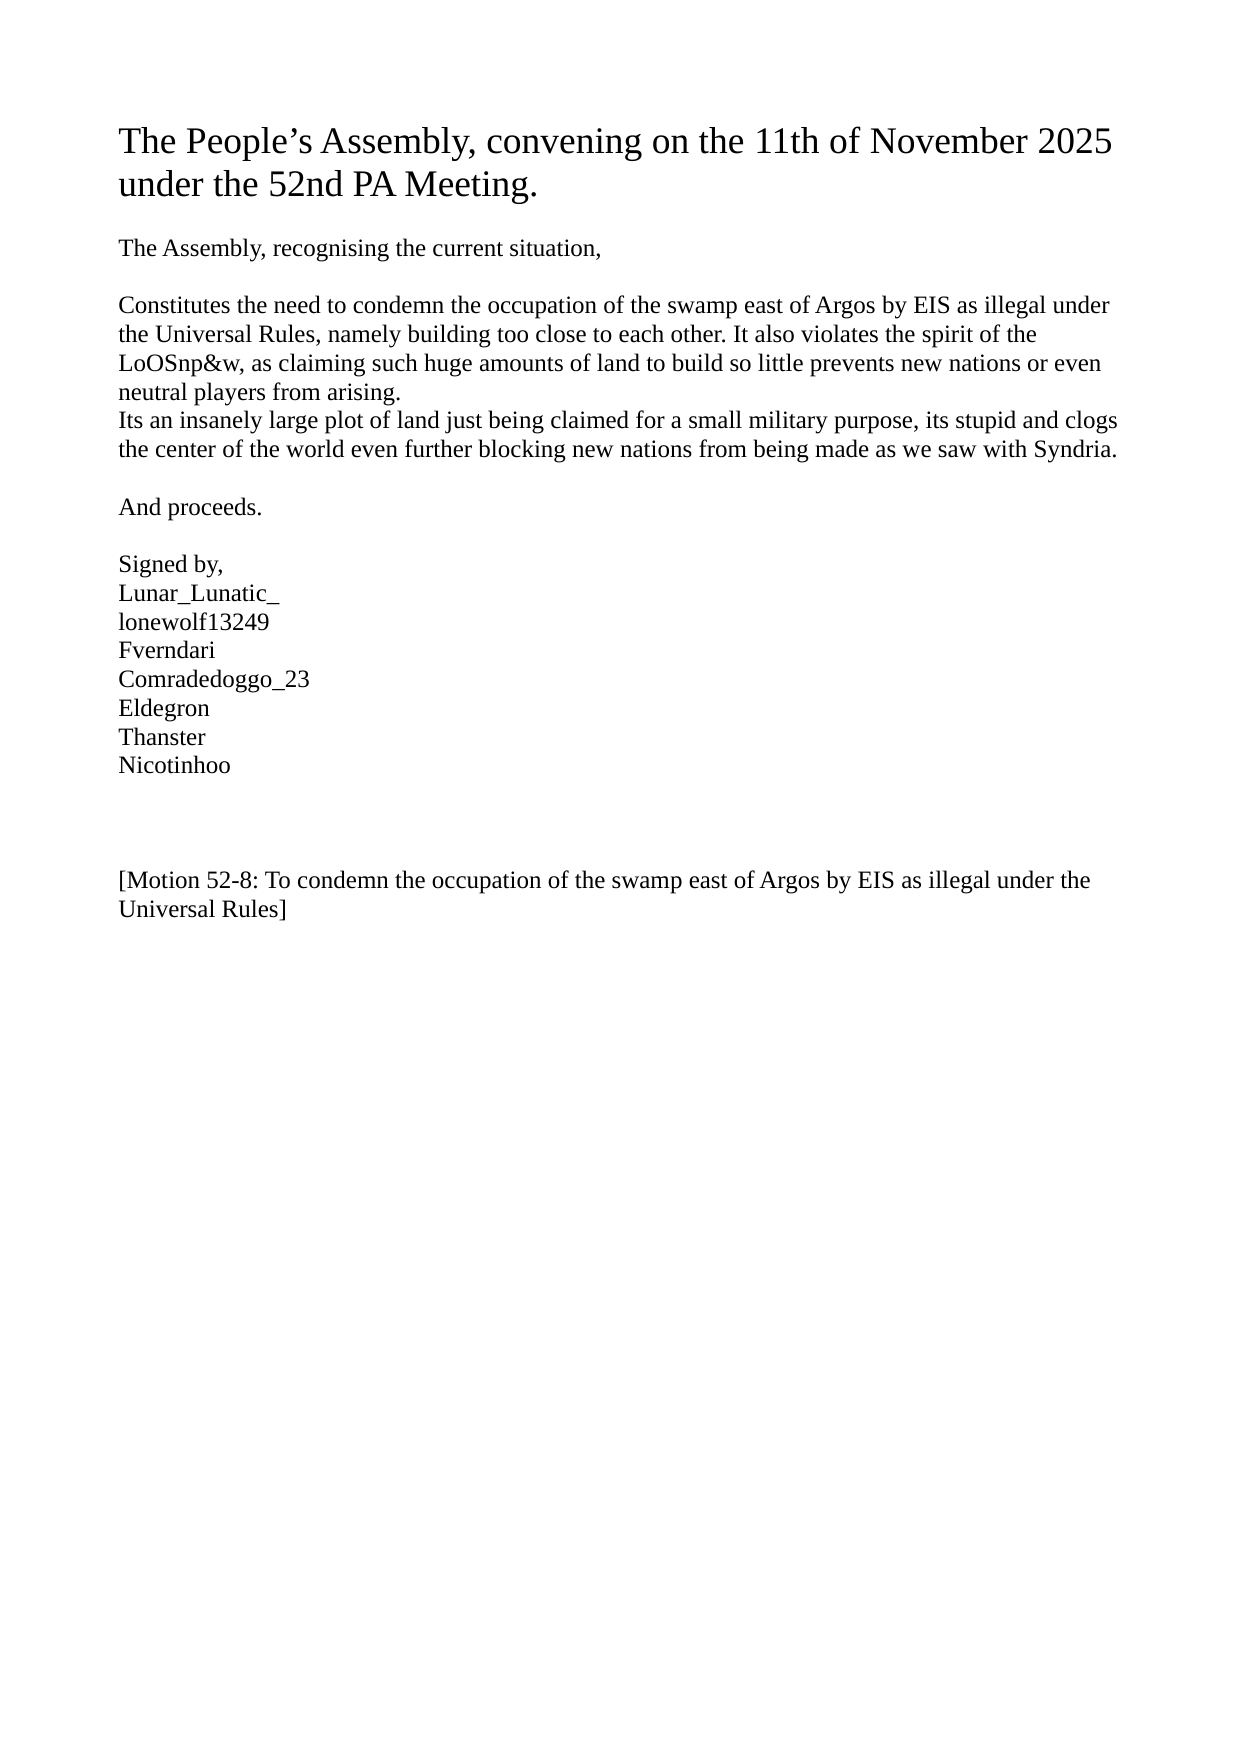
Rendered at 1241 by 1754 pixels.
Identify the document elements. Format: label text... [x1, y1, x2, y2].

text And proceeds. [118, 492, 1122, 521]
text Thanster [118, 722, 1122, 751]
text Its an insanely large plot of land just being claimed for a small military purpose, its stupid and clogs the center of the world even further blocking new nations from being made as we saw with Syndria. [118, 406, 1122, 463]
text [Motion 52-8: To condemn the occupation of the swamp east of Argos by EIS as illegal under the Universal Rules] [118, 866, 1122, 923]
text Nicotinhoo [118, 751, 1122, 779]
text Fverndari [118, 636, 1122, 664]
text Lunar_Lunatic_ [118, 578, 1122, 607]
text Eldegron [118, 693, 1122, 722]
text Constitutes the need to condemn the occupation of the swamp east of Argos by EIS as illegal under the Universal Rules, namely building too close to each other. It also violates the spirit of the LoOSnp&w, as claiming such huge amounts of land to build so little prevents new nations or even neutral players from arising. [118, 291, 1122, 406]
text Comradedoggo_23 [118, 664, 1122, 693]
text The People’s Assembly, convening on the 11th of November 2025 under the 52nd PA Meeting. [118, 118, 1122, 204]
text The Assembly, recognising the current situation, [118, 233, 1122, 262]
text Signed by, [118, 549, 1122, 578]
text lonewolf13249 [118, 607, 1122, 636]
